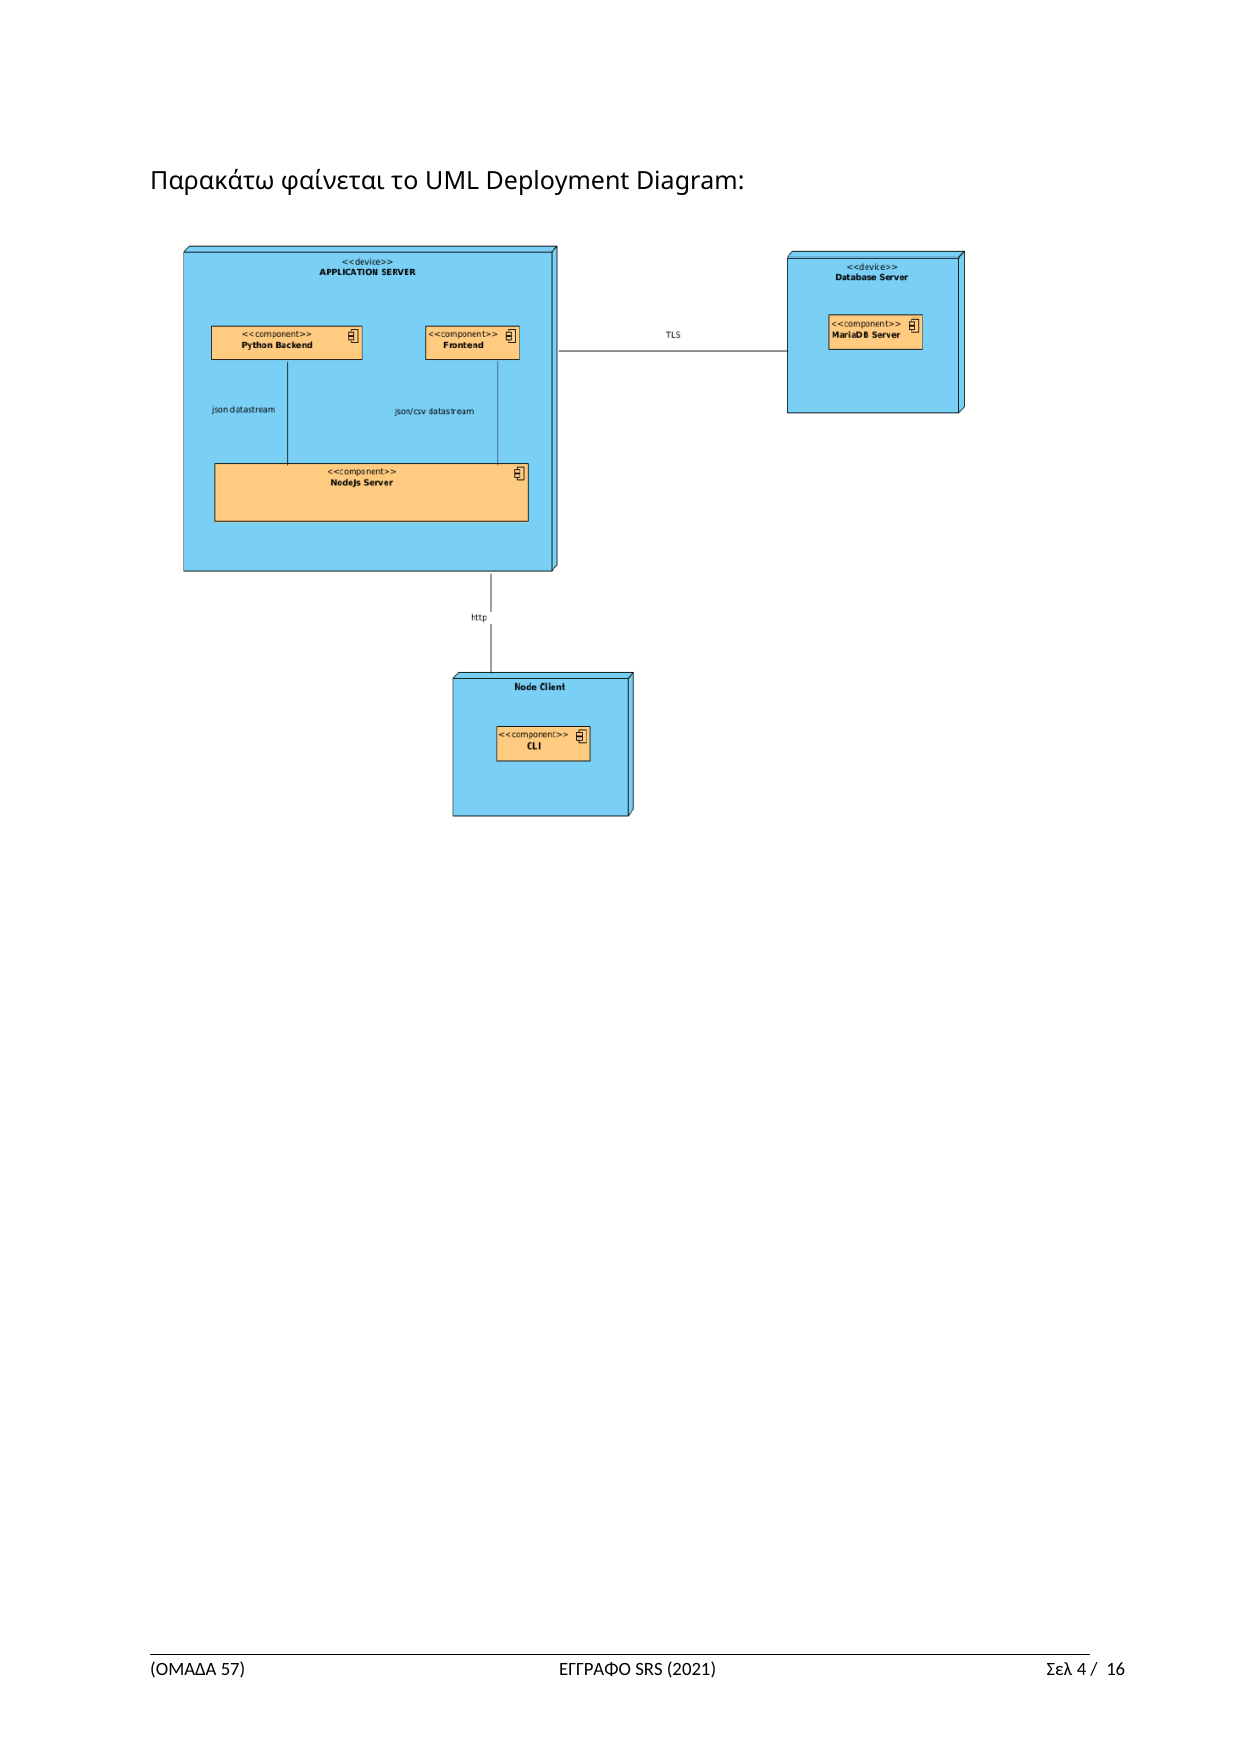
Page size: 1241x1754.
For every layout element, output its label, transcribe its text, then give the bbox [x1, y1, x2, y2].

text Παρακάτω φαίνεται το UML Deployment Diagram: [150, 162, 1090, 196]
picture [150, 196, 1091, 868]
